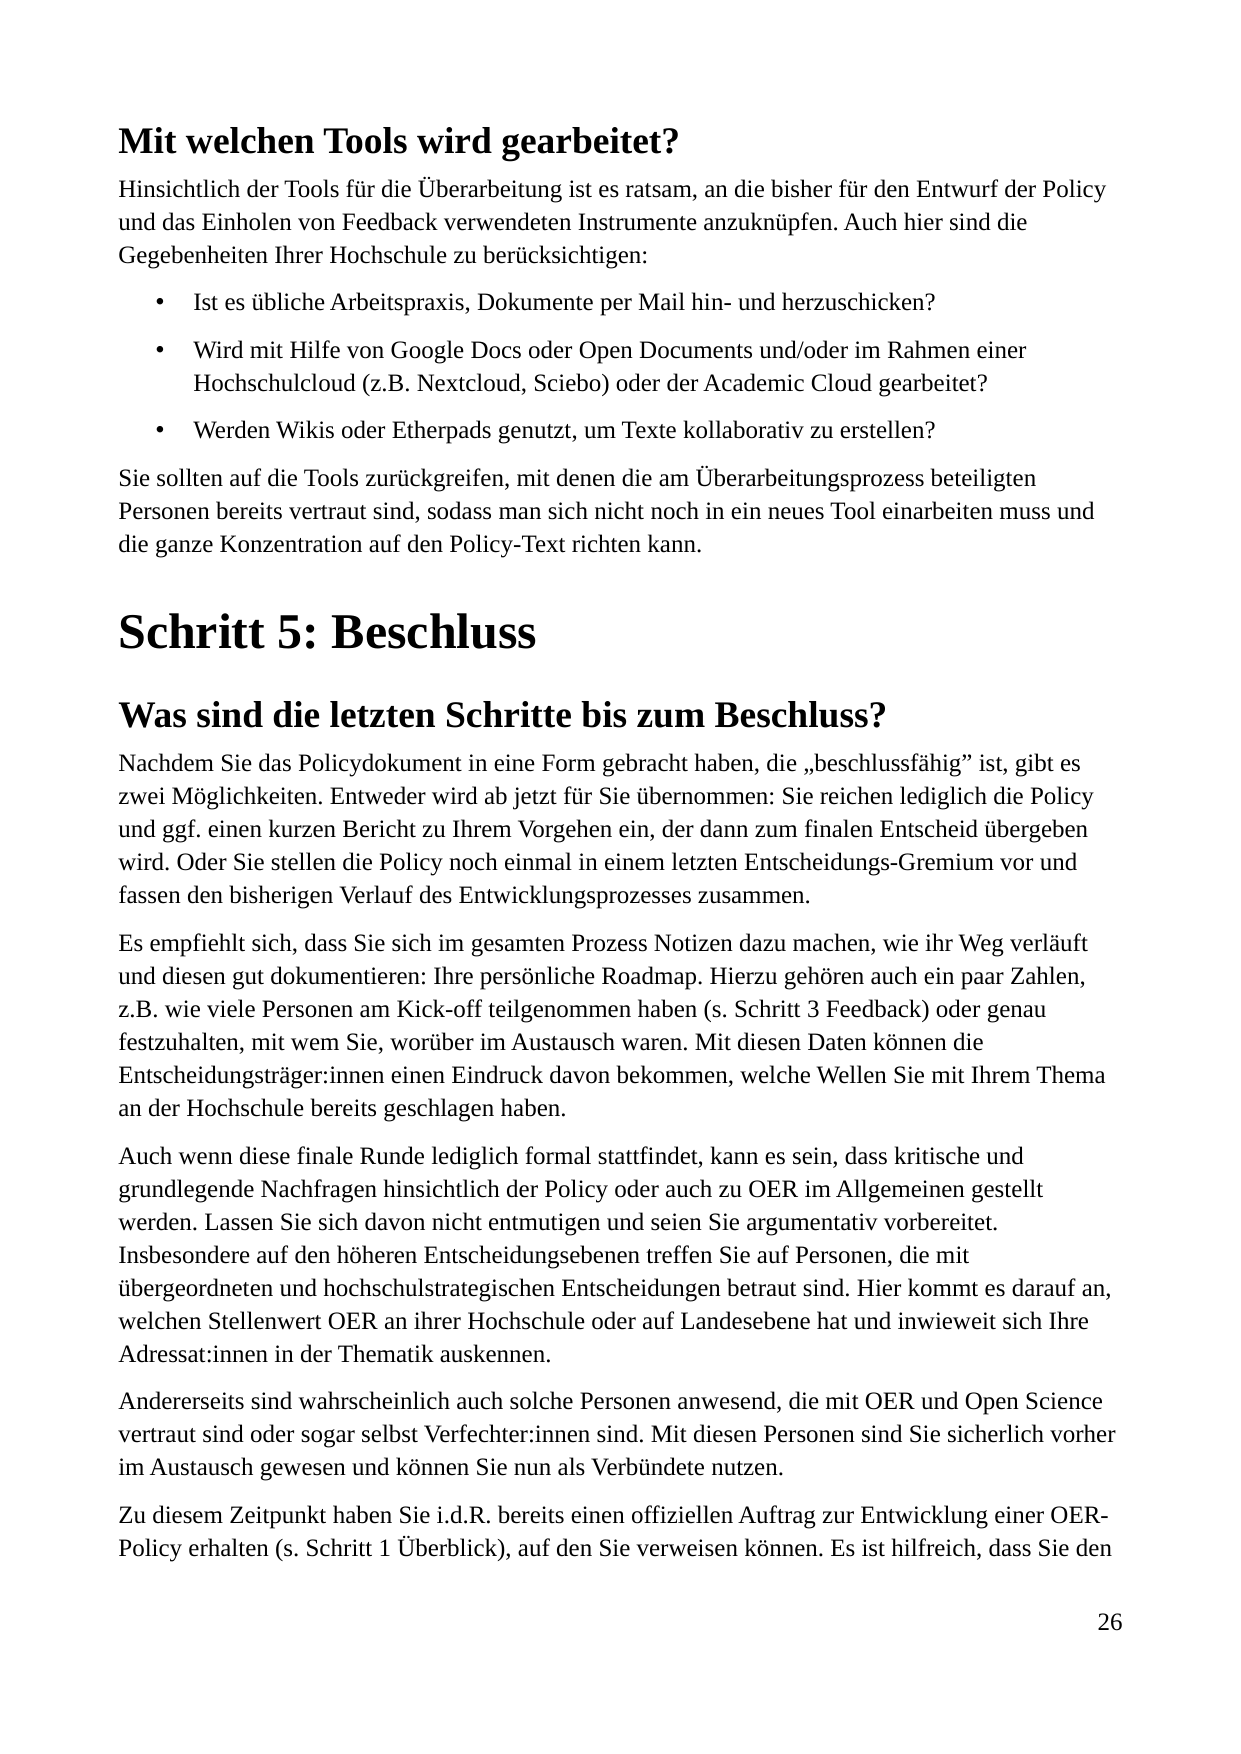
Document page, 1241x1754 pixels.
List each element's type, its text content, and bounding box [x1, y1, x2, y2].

text Nachdem Sie das Policydokument in eine Form gebracht haben, die „beschlussfähig” ist, gibt es zwei Möglichkeiten. Entweder wird ab jetzt für Sie übernommen: Sie reichen lediglich die Policy und ggf. einen kurzen Bericht zu Ihrem Vorgehen ein, der dann zum finalen Entscheid übergeben wird. Oder Sie stellen die Policy noch einmal in einem letzten Entscheidungs-Gremium vor und fassen den bisherigen Verlauf des Entwicklungsprozesses zusammen. [118, 748, 1122, 909]
list Werden Wikis oder Etherpads genutzt, um Texte kollaborativ zu erstellen? [156, 416, 1122, 444]
list Ist es übliche Arbeitspraxis, Dokumente per Mail hin- und herzuschicken? [156, 287, 1122, 316]
text Es empfiehlt sich, dass Sie sich im gesamten Prozess Notizen dazu machen, wie ihr Weg verläuft und diesen gut dokumentieren: Ihre persönliche Roadmap. Hierzu gehören auch ein paar Zahlen, z.B. wie viele Personen am Kick-off teilgenommen haben (s. Schritt 3 Feedback) oder genau festzuhalten, mit wem Sie, worüber im Austausch waren. Mit diesen Daten können die Entscheidungsträger:innen einen Eindruck davon bekommen, welche Wellen Sie mit Ihrem Thema an der Hochschule bereits geschlagen haben. [118, 928, 1122, 1122]
text Sie sollten auf die Tools zurückgreifen, mit denen die am Überarbeitungsprozess beteiligten Personen bereits vertraut sind, sodass man sich nicht noch in ein neues Tool einarbeiten muss und die ganze Konzentration auf den Policy-Text richten kann. [118, 463, 1122, 558]
subtitle Was sind die letzten Schritte bis zum Beschluss? [118, 693, 1122, 736]
subtitle Schritt 5: Beschluss [118, 602, 1122, 659]
text Auch wenn diese finale Runde lediglich formal stattfindet, kann es sein, dass kritische und grundlegende Nachfragen hinsichtlich der Policy oder auch zu OER im Allgemeinen gestellt werden. Lassen Sie sich davon nicht entmutigen und seien Sie argumentativ vorbereitet. Insbesondere auf den höheren Entscheidungsebenen treffen Sie auf Personen, die mit übergeordneten und hochschulstrategischen Entscheidungen betraut sind. Hier kommt es darauf an, welchen Stellenwert OER an ihrer Hochschule oder auf Landesebene hat und inwieweit sich Ihre Adressat:innen in der Thematik auskennen. [118, 1141, 1122, 1368]
text Zu diesem Zeitpunkt haben Sie i.d.R. bereits einen offiziellen Auftrag zur Entwicklung einer OER-Policy erhalten (s. Schritt 1 Überblick), auf den Sie verweisen können. Es ist hilfreich, dass Sie den [118, 1500, 1122, 1562]
text Andererseits sind wahrscheinlich auch solche Personen anwesend, die mit OER und Open Science vertraut sind oder sogar selbst Verfechter:innen sind. Mit diesen Personen sind Sie sicherlich vorher im Austausch gewesen und können Sie nun als Verbündete nutzen. [118, 1386, 1122, 1481]
list Wird mit Hilfe von Google Docs oder Open Documents und/oder im Rahmen einer Hochschulcloud (z.B. Nextcloud, Sciebo) oder der Academic Cloud gearbeitet? [156, 335, 1122, 397]
text Hinsichtlich der Tools für die Überarbeitung ist es ratsam, an die bisher für den Entwurf der Policy und das Einholen von Feedback verwendeten Instrumente anzuknüpfen. Auch hier sind die Gegebenheiten Ihrer Hochschule zu berücksichtigen: [118, 174, 1122, 268]
subtitle Mit welchen Tools wird gearbeitet? [118, 118, 1122, 161]
